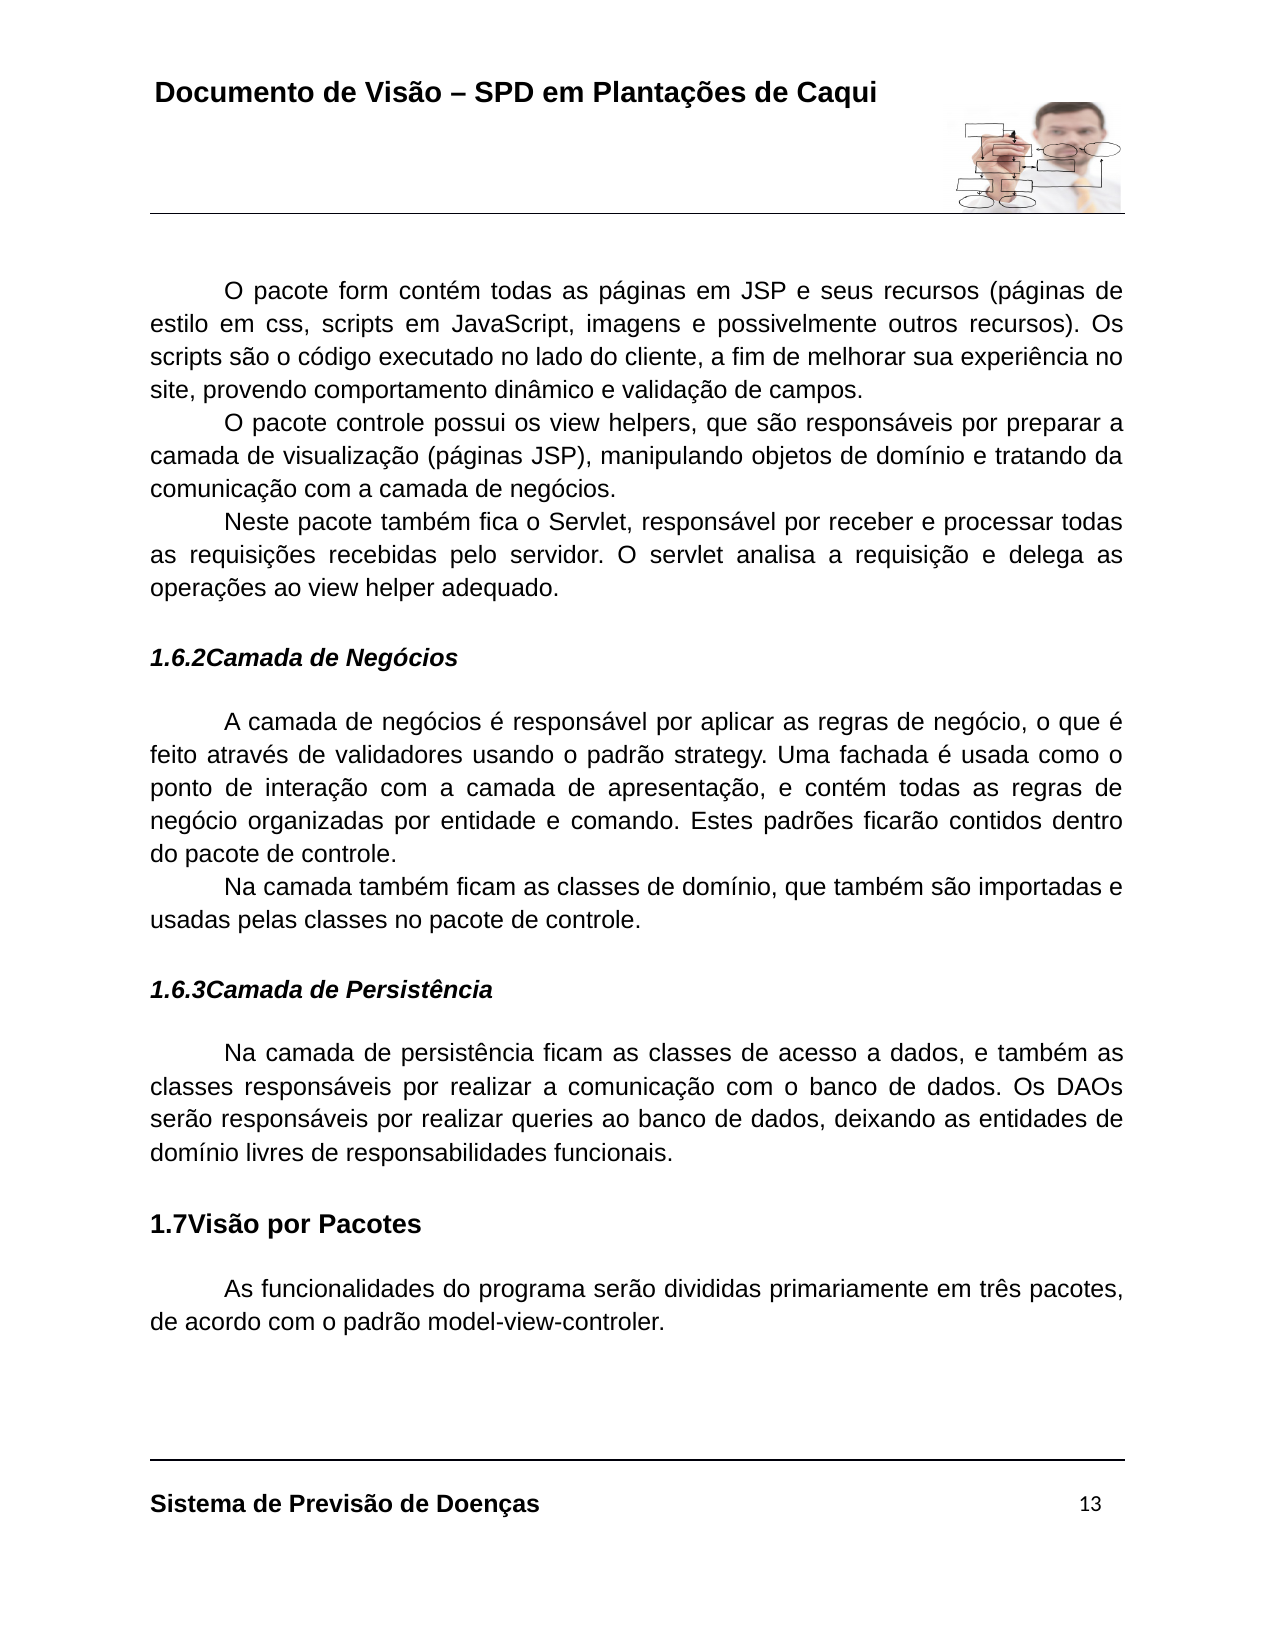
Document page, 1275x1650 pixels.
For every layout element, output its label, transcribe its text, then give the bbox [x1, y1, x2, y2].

text Na camada de persistência ficam as classes de acesso a dados, e também as classes responsáveis por realizar a comunicação com o banco de dados. Os DAOs serão responsáveis por realizar queries ao banco de dados, deixando as entidades de domínio livres de responsabilidades funcionais. [150, 1038, 1125, 1166]
subtitle Camada de Negócios [150, 643, 1125, 672]
text O pacote controle possui os view helpers, que são responsáveis por preparar a camada de visualização (páginas JSP), manipulando objetos de domínio e tratando da comunicação com a camada de negócios. [150, 408, 1125, 503]
text A camada de negócios é responsável por aplicar as regras de negócio, o que é feito através de validadores usando o padrão strategy. Uma fachada é usada como o ponto de interação com a camada de apresentação, e contém todas as regras de negócio organizadas por entidade e comando. Estes padrões ficarão contidos dentro do pacote de controle. [150, 707, 1125, 867]
picture [943, 102, 1121, 213]
text Neste pacote também fica o Servlet, responsável por receber e processar todas as requisições recebidas pelo servidor. O servlet analisa a requisição e delega as operações ao view helper adequado. [150, 507, 1125, 602]
subtitle Camada de Persistência [150, 975, 1125, 1004]
text O pacote form contém todas as páginas em JSP e seus recursos (páginas de estilo em css, scripts em JavaScript, imagens e possivelmente outros recursos). Os scripts são o código executado no lado do cliente, a fim de melhorar sua experiência no site, provendo comportamento dinâmico e validação de campos. [150, 276, 1125, 404]
subtitle Visão por Pacotes [150, 1208, 1125, 1239]
text As funcionalidades do programa serão divididas primariamente em três pacotes, de acordo com o padrão model-view-controler. [150, 1274, 1125, 1336]
text Na camada também ficam as classes de domínio, que também são importadas e usadas pelas classes no pacote de controle. [150, 872, 1125, 933]
